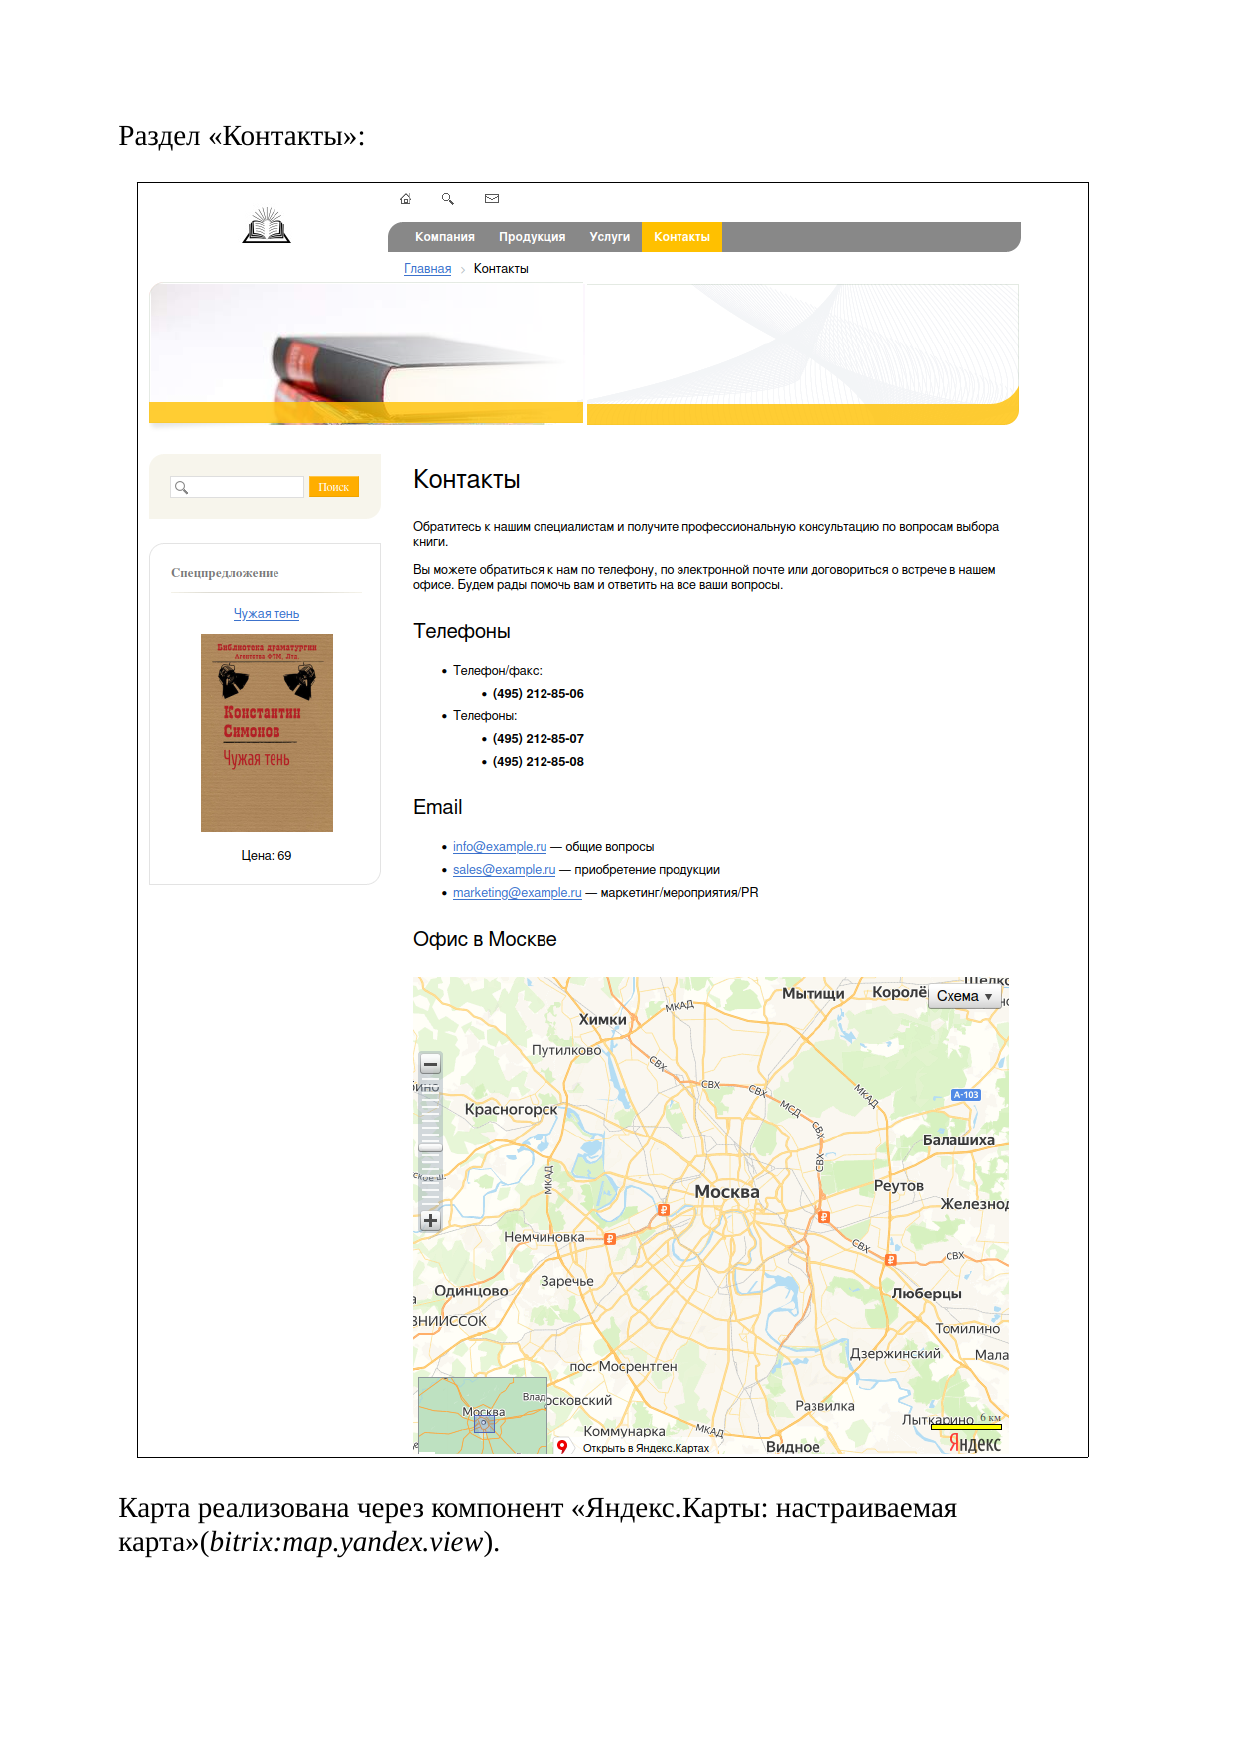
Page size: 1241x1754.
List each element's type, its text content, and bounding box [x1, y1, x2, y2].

text Раздел «Контакты»: [118, 118, 1122, 152]
text Карта реализована через компонент «Яндекс.Карты: настраиваемая карта»(bitrix:map.yandex.view). [118, 1491, 1122, 1558]
text [138, 183, 1088, 1457]
picture [139, 185, 1085, 1454]
